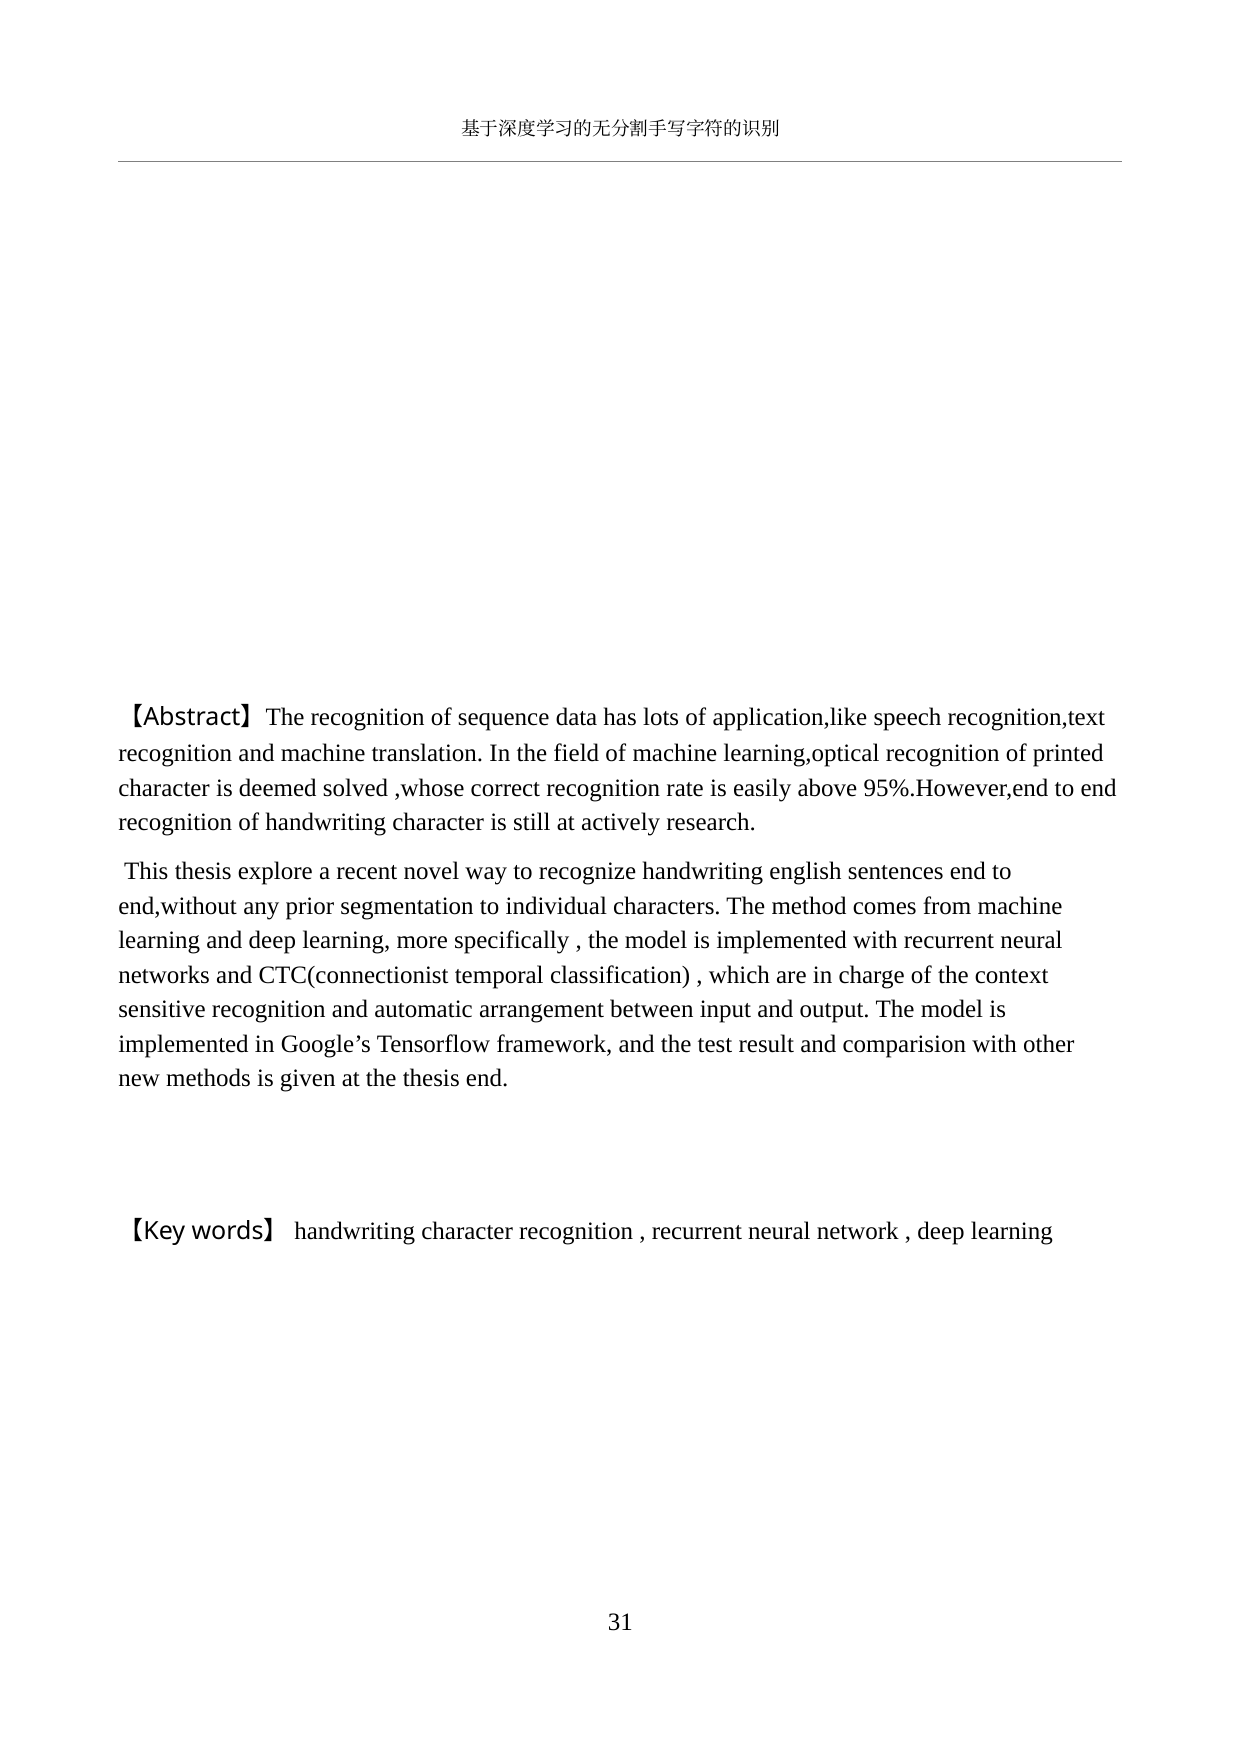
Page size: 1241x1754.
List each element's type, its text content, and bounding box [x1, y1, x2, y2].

text This thesis explore a recent novel way to recognize handwriting english sentences end to end,without any prior segmentation to individual characters. The method comes from machine learning and deep learning, more specifically , the model is implemented with recurrent neural networks and CTC(connectionist temporal classification) , which are in charge of the context sensitive recognition and automatic arrangement between input and output. The model is implemented in Google’s Tensorflow framework, and the test result and comparision with other new methods is given at the thesis end. [118, 856, 1122, 1092]
text 【Key words】 handwriting character recognition , recurrent neural network , deep learning [118, 1211, 1122, 1247]
text 【Abstract】The recognition of sequence data has lots of application,like speech recognition,text recognition and machine translation. In the field of machine learning,optical recognition of printed character is deemed solved ,whose correct recognition rate is easily above 95%.However,end to end recognition of handwriting character is still at actively research. [118, 696, 1122, 836]
